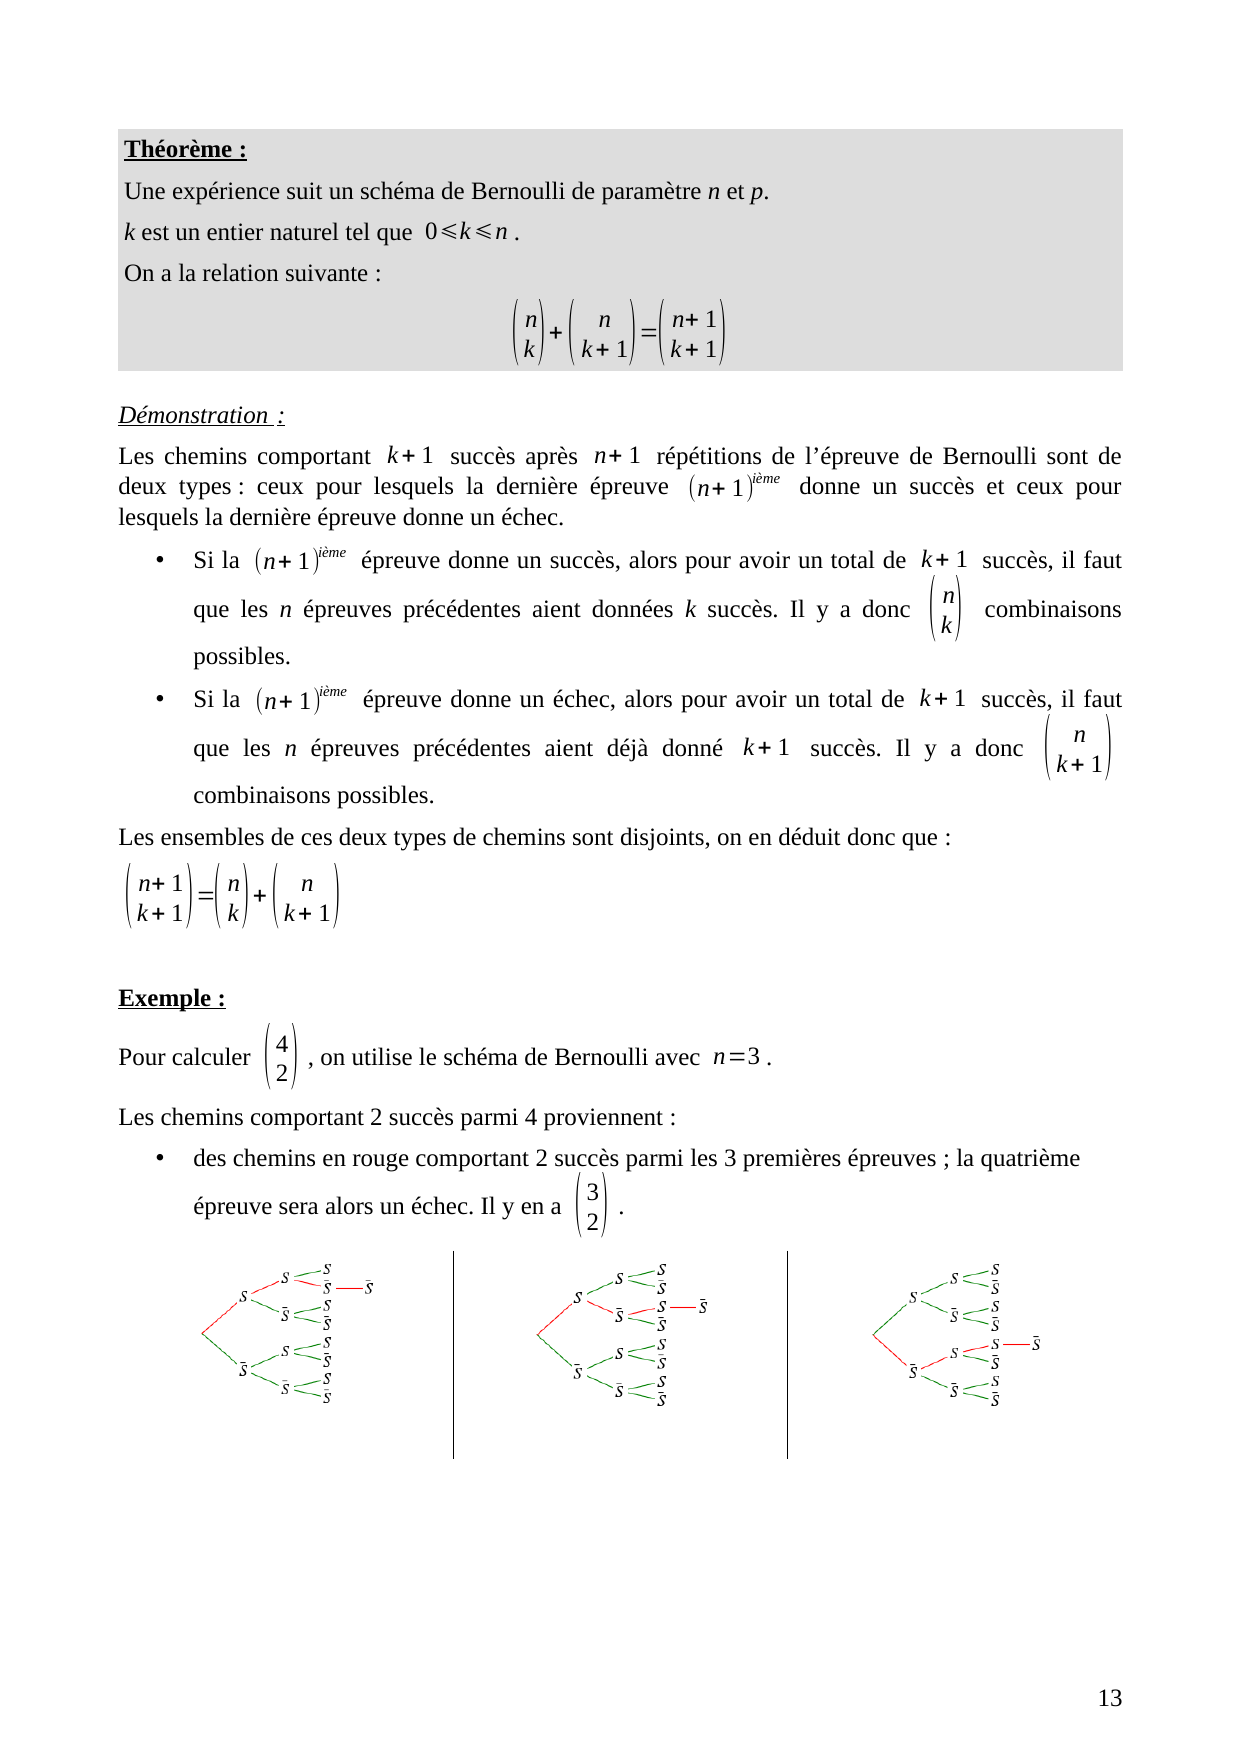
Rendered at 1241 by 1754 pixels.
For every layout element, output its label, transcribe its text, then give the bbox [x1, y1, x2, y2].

text Les chemins comportant succès après répétitions de l’épreuve de Bernoulli sont de deux types : ceux pour lesquels la dernière épreuve donne un succès et ceux pour lesquels la dernière épreuve donne un échec. [118, 441, 1122, 531]
table_header [454, 1413, 787, 1459]
list des chemins en rouge comportant 2 succès parmi les 3 premières épreuves ; la quatrième épreuve sera alors un échec. Il y en a . [156, 1143, 1122, 1238]
text Les chemins comportant 2 succès parmi 4 proviennent : [118, 1102, 1122, 1131]
text Pour calculer , on utilise le schéma de Bernoulli avec . [118, 1024, 1122, 1090]
list Si la épreuve donne un succès, alors pour avoir un total de succès, il faut que les n épreuves précédentes aient données k succès. Il y a donc combinaisons possibles. [156, 543, 1122, 670]
table_header [454, 1251, 787, 1412]
table_header [788, 1413, 1122, 1459]
text Exemple : [118, 983, 1122, 1011]
text Démonstration : [118, 400, 1122, 428]
text Les ensembles de ces deux types de chemins sont disjoints, on en déduit donc que : [118, 822, 1122, 851]
list Si la épreuve donne un échec, alors pour avoir un total de succès, il faut que les n épreuves précédentes aient déjà donné succès. Il y a donc combinaisons possibles. [156, 682, 1122, 809]
picture [185, 1256, 386, 1410]
picture [520, 1256, 720, 1413]
table_header [788, 1251, 1122, 1412]
picture [856, 1256, 1053, 1413]
table_header Théorème : Une expérience suit un schéma de Bernoulli de paramètre n et p. k est un entier naturel tel que . On a la relation suivante : [118, 129, 1123, 371]
table_header [118, 1251, 453, 1459]
